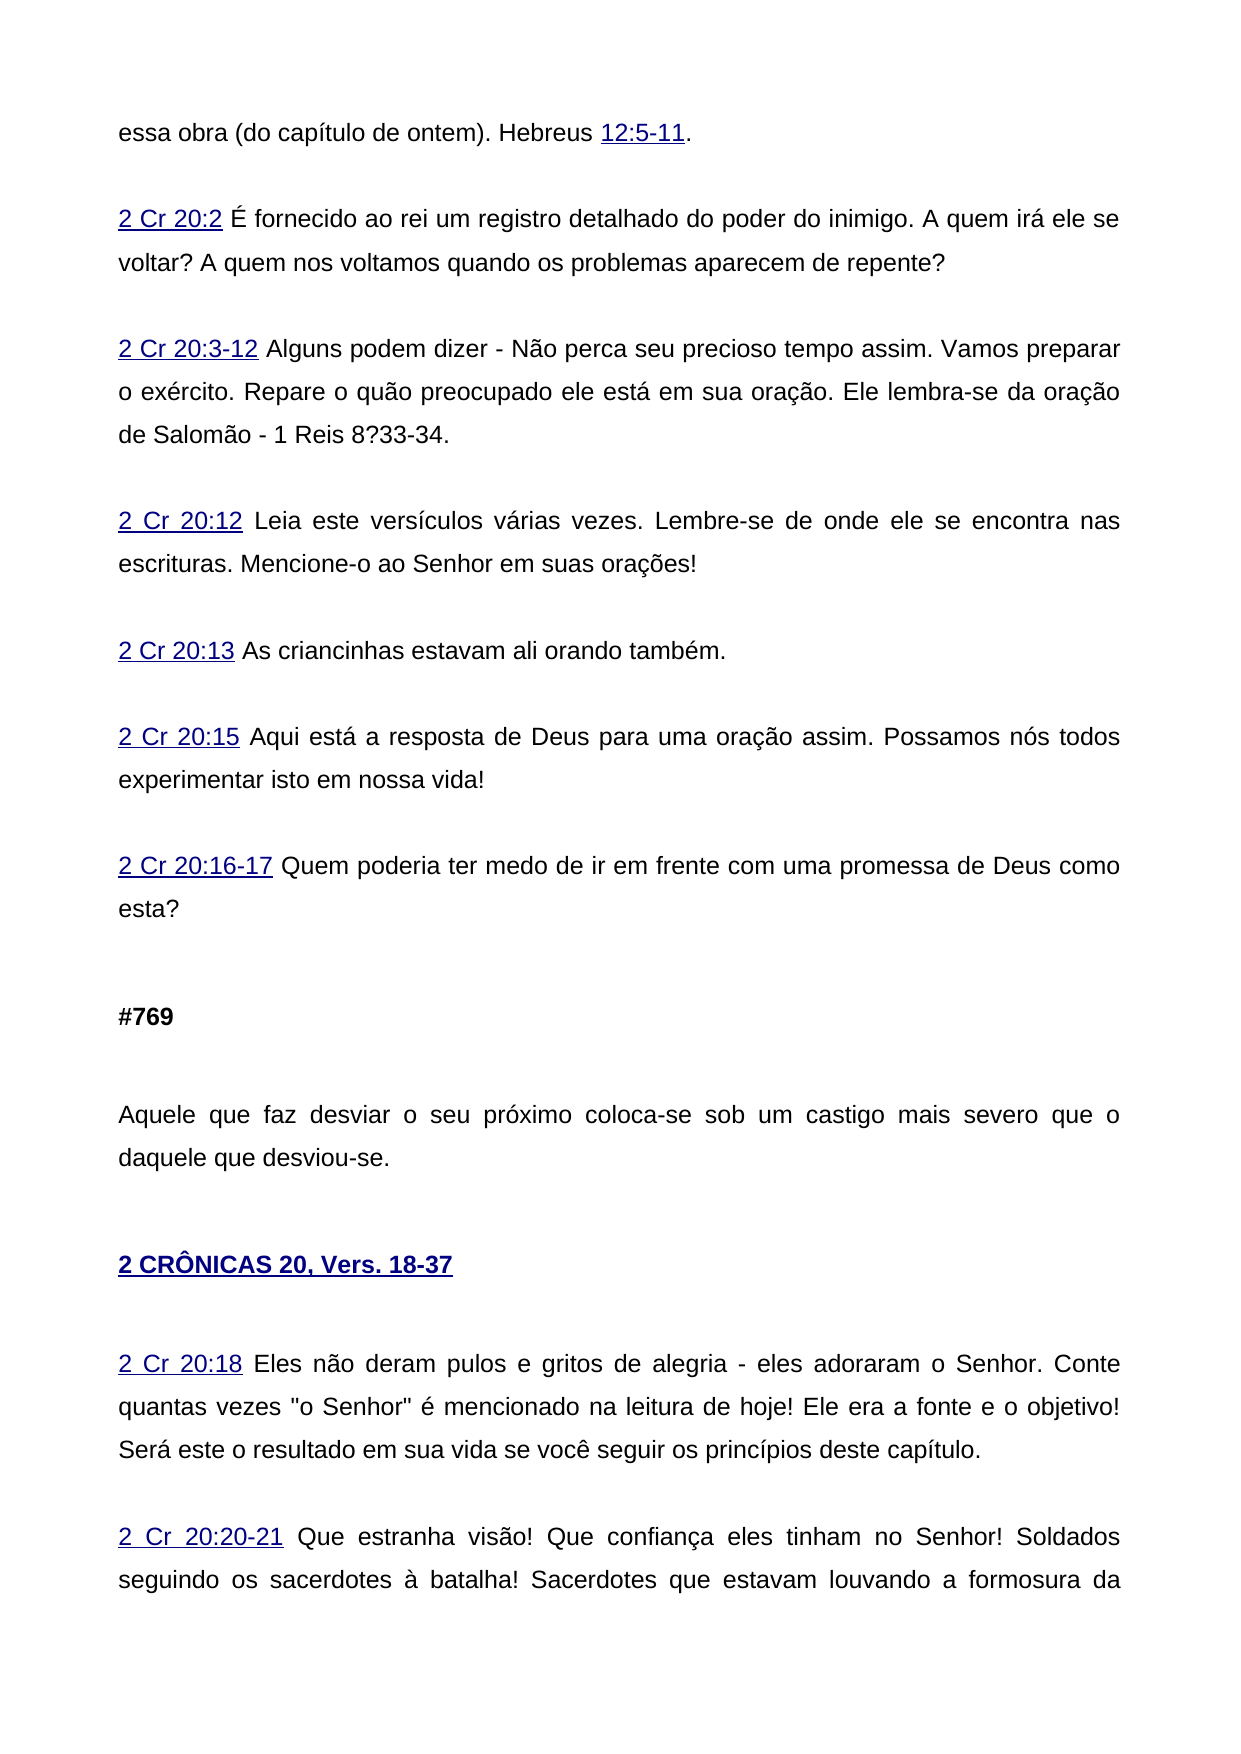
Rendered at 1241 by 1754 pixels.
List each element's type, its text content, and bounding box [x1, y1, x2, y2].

text 2 Cr 20:3-12 Alguns podem dizer - Não perca seu precioso tempo assim. Vamos preparar o exército. Repare o quão preocupado ele está em sua oração. Ele lembra-se da oração de Salomão - 1 Reis 8?33-34. [118, 334, 1122, 449]
text essa obra (do capítulo de ontem). Hebreus 12:5-11. [118, 118, 1122, 147]
text 2 Cr 20:20-21 Que estranha visão! Que confiança eles tinham no Senhor! Soldados seguindo os sacerdotes à batalha! Sacerdotes que estavam louvando a formosura da [118, 1522, 1122, 1593]
text 2 Cr 20:2 É fornecido ao rei um registro detalhado do poder do inimigo. A quem irá ele se voltar? A quem nos voltamos quando os problemas aparecem de repente? [118, 204, 1122, 276]
text 2 Cr 20:16-17 Quem poderia ter medo de ir em frente com uma promessa de Deus como esta? [118, 851, 1122, 923]
text 2 Cr 20:18 Eles não deram pulos e gritos de alegria - eles adoraram o Senhor. Conte quantas vezes "o Senhor" é mencionado na leitura de hoje! Ele era a fonte e o objetivo! Será este o resultado em sua vida se você seguir os princípios deste capítulo. [118, 1349, 1122, 1464]
text 2 Cr 20:15 Aqui está a resposta de Deus para uma oração assim. Possamos nós todos experimentar isto em nossa vida! [118, 722, 1122, 794]
text 2 Cr 20:13 As criancinhas estavam ali orando também. [118, 636, 1122, 664]
subtitle #769 [118, 1001, 1122, 1030]
text Aquele que faz desviar o seu próximo coloca-se sob um castigo mais severo que o daquele que desviou-se. [118, 1100, 1122, 1172]
subtitle 2 CRÔNICAS 20, Vers. 18-37 [118, 1250, 1122, 1279]
text 2 Cr 20:12 Leia este versículos várias vezes. Lembre-se de onde ele se encontra nas escrituras. Mencione-o ao Senhor em suas orações! [118, 506, 1122, 578]
